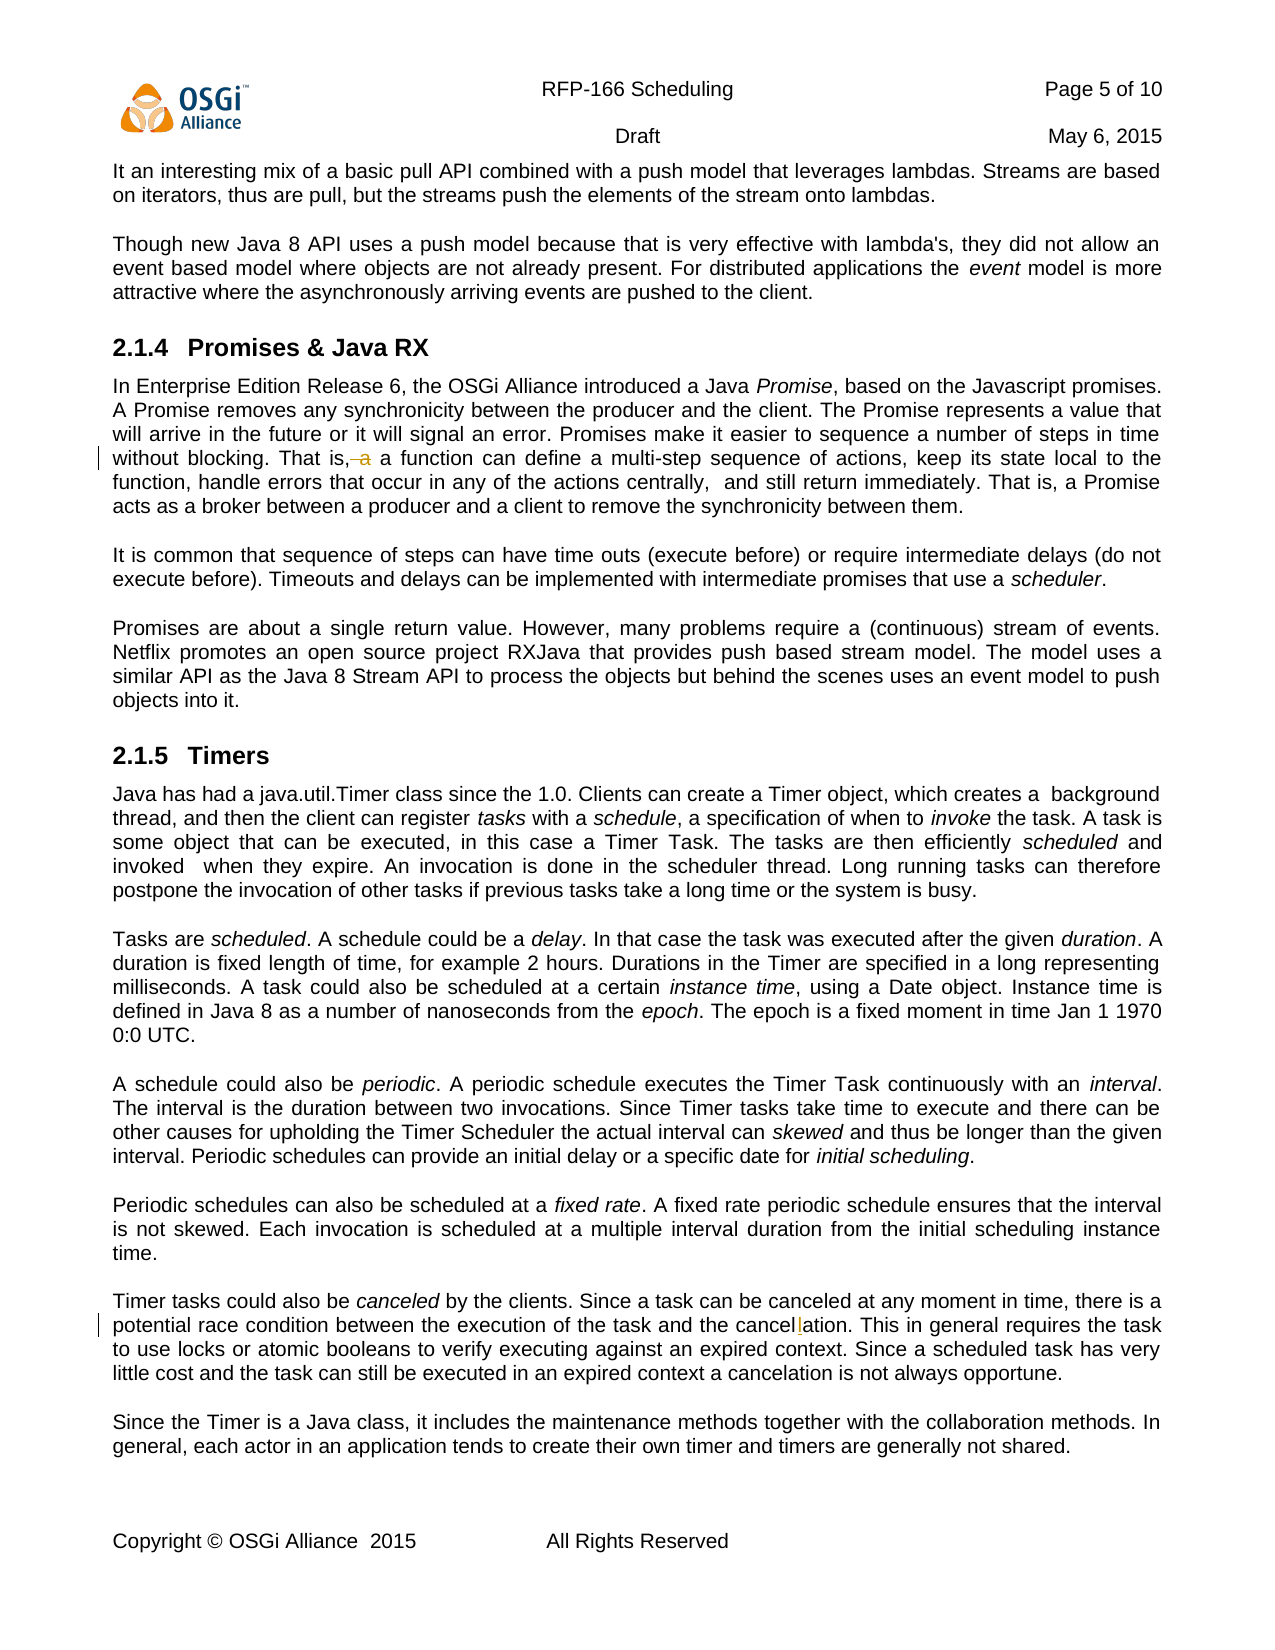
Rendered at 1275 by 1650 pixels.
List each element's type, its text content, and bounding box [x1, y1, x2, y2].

text Tasks are scheduled. A schedule could be a delay. In that case the task was executed after the given duration. A duration is fixed length of time, for example 2 hours. Durations in the Timer are specified in a long representing milliseconds. A task could also be scheduled at a certain instance time, using a Date object. Instance time is defined in Java 8 as a number of nanoseconds from the epoch. The epoch is a fixed moment in time Jan 1 1970 0:0 UTC. [112, 927, 1162, 1047]
text Timer tasks could also be canceled by the clients. Since a task can be canceled at any moment in time, there is a potential race condition between the execution of the task and the cancellation. This in general requires the task to use locks or atomic booleans to verify executing against an expired context. Since a scheduled task has very little cost and the task can still be executed in an expired context a cancelation is not always opportune. [112, 1289, 1162, 1385]
text It an interesting mix of a basic pull API combined with a push model that leverages lambdas. Streams are based on iterators, thus are pull, but the streams push the elements of the stream onto lambdas. [112, 159, 1162, 207]
text Since the Timer is a Java class, it includes the maintenance methods together with the collaboration methods. In general, each actor in an application tends to create their own timer and timers are generally not shared. [112, 1410, 1162, 1458]
picture [113, 76, 257, 140]
text Promises are about a single return value. However, many problems require a (continuous) stream of events. Netflix promotes an open source project RXJava that provides push based stream model. The model uses a similar API as the Java 8 Stream API to process the objects but behind the scenes uses an event model to push objects into it. [112, 616, 1162, 712]
text It is common that sequence of steps can have time outs (execute before) or require intermediate delays (do not execute before). Timeouts and delays can be implemented with intermediate promises that use a scheduler. [112, 543, 1162, 591]
text Periodic schedules can also be scheduled at a fixed rate. A fixed rate periodic schedule ensures that the interval is not skewed. Each invocation is scheduled at a multiple interval duration from the initial scheduling instance time. [112, 1192, 1162, 1264]
text Though new Java 8 API uses a push model because that is very effective with lambda's, they did not allow an event based model where objects are not already present. For distributed applications the event model is more attractive where the asynchronously arriving events are pushed to the client. [112, 232, 1162, 304]
text In Enterprise Edition Release 6, the OSGi Alliance introduced a Java Promise, based on the Javascript promises. A Promise removes any synchronicity between the producer and the client. The Promise represents a value that will arrive in the future or it will signal an error. Promises make it easier to sequence a number of steps in time without blocking. That is, a function can define a multi-step sequence of actions, keep its state local to the function, handle errors that occur in any of the actions centrally, and still return immediately. That is, a Promise acts as a broker between a producer and a client to remove the synchronicity between them. [112, 374, 1162, 518]
text Java has had a java.util.Timer class since the 1.0. Clients can create a Timer object, which creates a background thread, and then the client can register tasks with a schedule, a specification of when to invoke the task. A task is some object that can be executed, in this case a Timer Task. The tasks are then efficiently scheduled and invoked when they expire. An invocation is done in the scheduler thread. Long running tasks can therefore postpone the invocation of other tasks if previous tasks take a long time or the system is busy. [112, 782, 1162, 902]
text A schedule could also be periodic. A periodic schedule executes the Timer Task continuously with an interval. The interval is the duration between two invocations. Since Timer tasks take time to execute and there can be other causes for upholding the Timer Scheduler the actual interval can skewed and thus be longer than the given interval. Periodic schedules can provide an initial delay or a specific date for initial scheduling. [112, 1072, 1162, 1167]
subtitle Promises & Java RX [112, 333, 1162, 362]
subtitle Timers [112, 741, 1162, 769]
